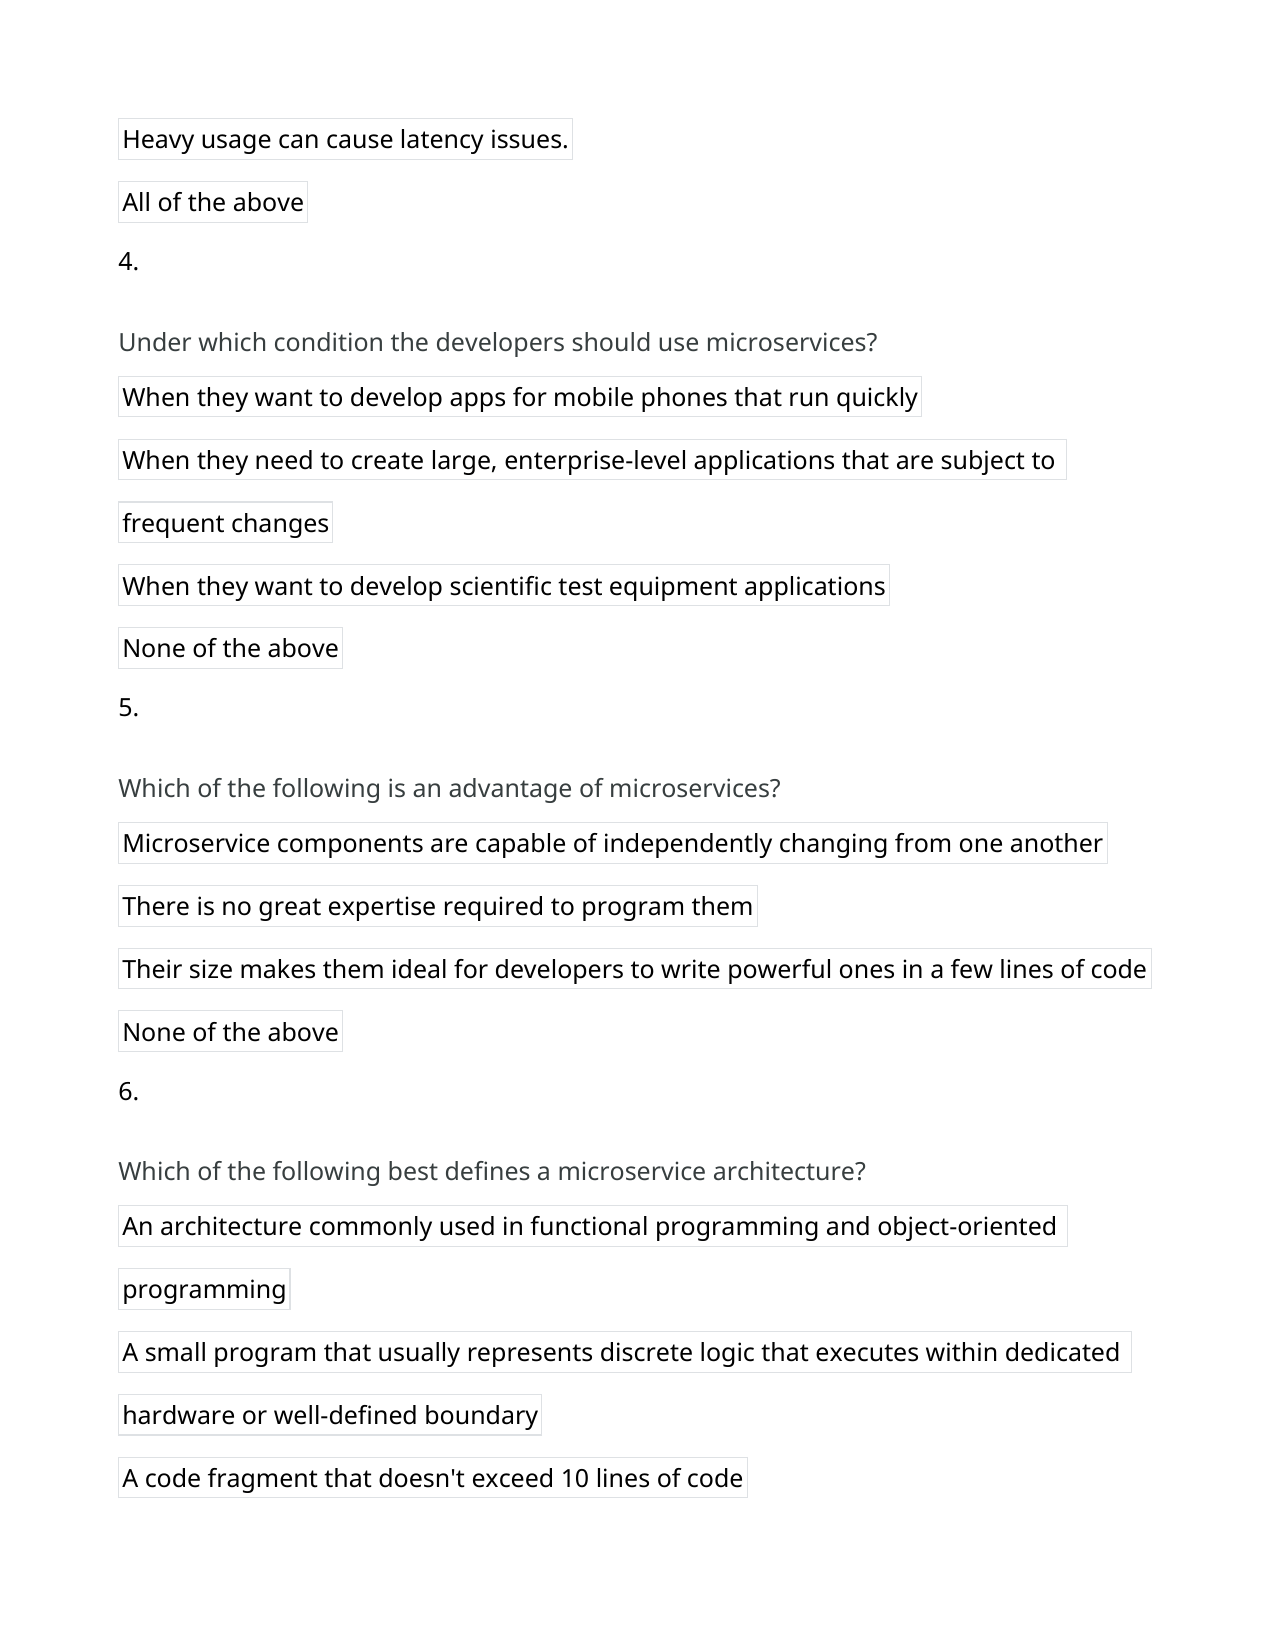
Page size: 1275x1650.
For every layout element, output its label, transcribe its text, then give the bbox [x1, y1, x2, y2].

text Heavy usage can cause latency issues. [119, 119, 572, 159]
text When they want to develop scientific test equipment applications [119, 565, 889, 605]
text A code fragment that doesn't exceed 10 lines of code [119, 1458, 747, 1497]
text A small program that usually represents discrete logic that executes within dedicated hardware or well-defined boundary [118, 1331, 1157, 1436]
text Which of the following is an advantage of microservices? [118, 771, 1157, 805]
text When they need to create large, enterprise-level applications that are subject to frequent changes [118, 438, 1157, 543]
text 5. [118, 690, 1157, 724]
text [1108, 822, 1157, 864]
text Their size makes them ideal for developers to write powerful ones in a few lines of code [119, 949, 1151, 988]
text 4. [118, 244, 1157, 278]
text Microservice components are capable of independently changing from one another [119, 823, 1107, 863]
text [748, 1457, 1157, 1498]
text [343, 1010, 1157, 1052]
text All of the above [119, 182, 307, 222]
text [308, 181, 1157, 223]
text An architecture commonly used in functional programming and object-oriented programming [118, 1205, 1157, 1310]
text [343, 627, 1157, 669]
text None of the above [119, 1011, 342, 1051]
text [758, 884, 1157, 927]
text [922, 376, 1157, 417]
text When they want to develop apps for mobile phones that run quickly [119, 377, 921, 416]
text There is no great expertise required to program them [119, 886, 757, 926]
text [890, 564, 1157, 606]
text None of the above [119, 628, 342, 668]
text Under which condition the developers should use microservices? [118, 324, 1157, 358]
text [573, 118, 1157, 160]
text Which of the following best defines a microservice architecture? [118, 1154, 1157, 1188]
text 6. [118, 1073, 1157, 1107]
